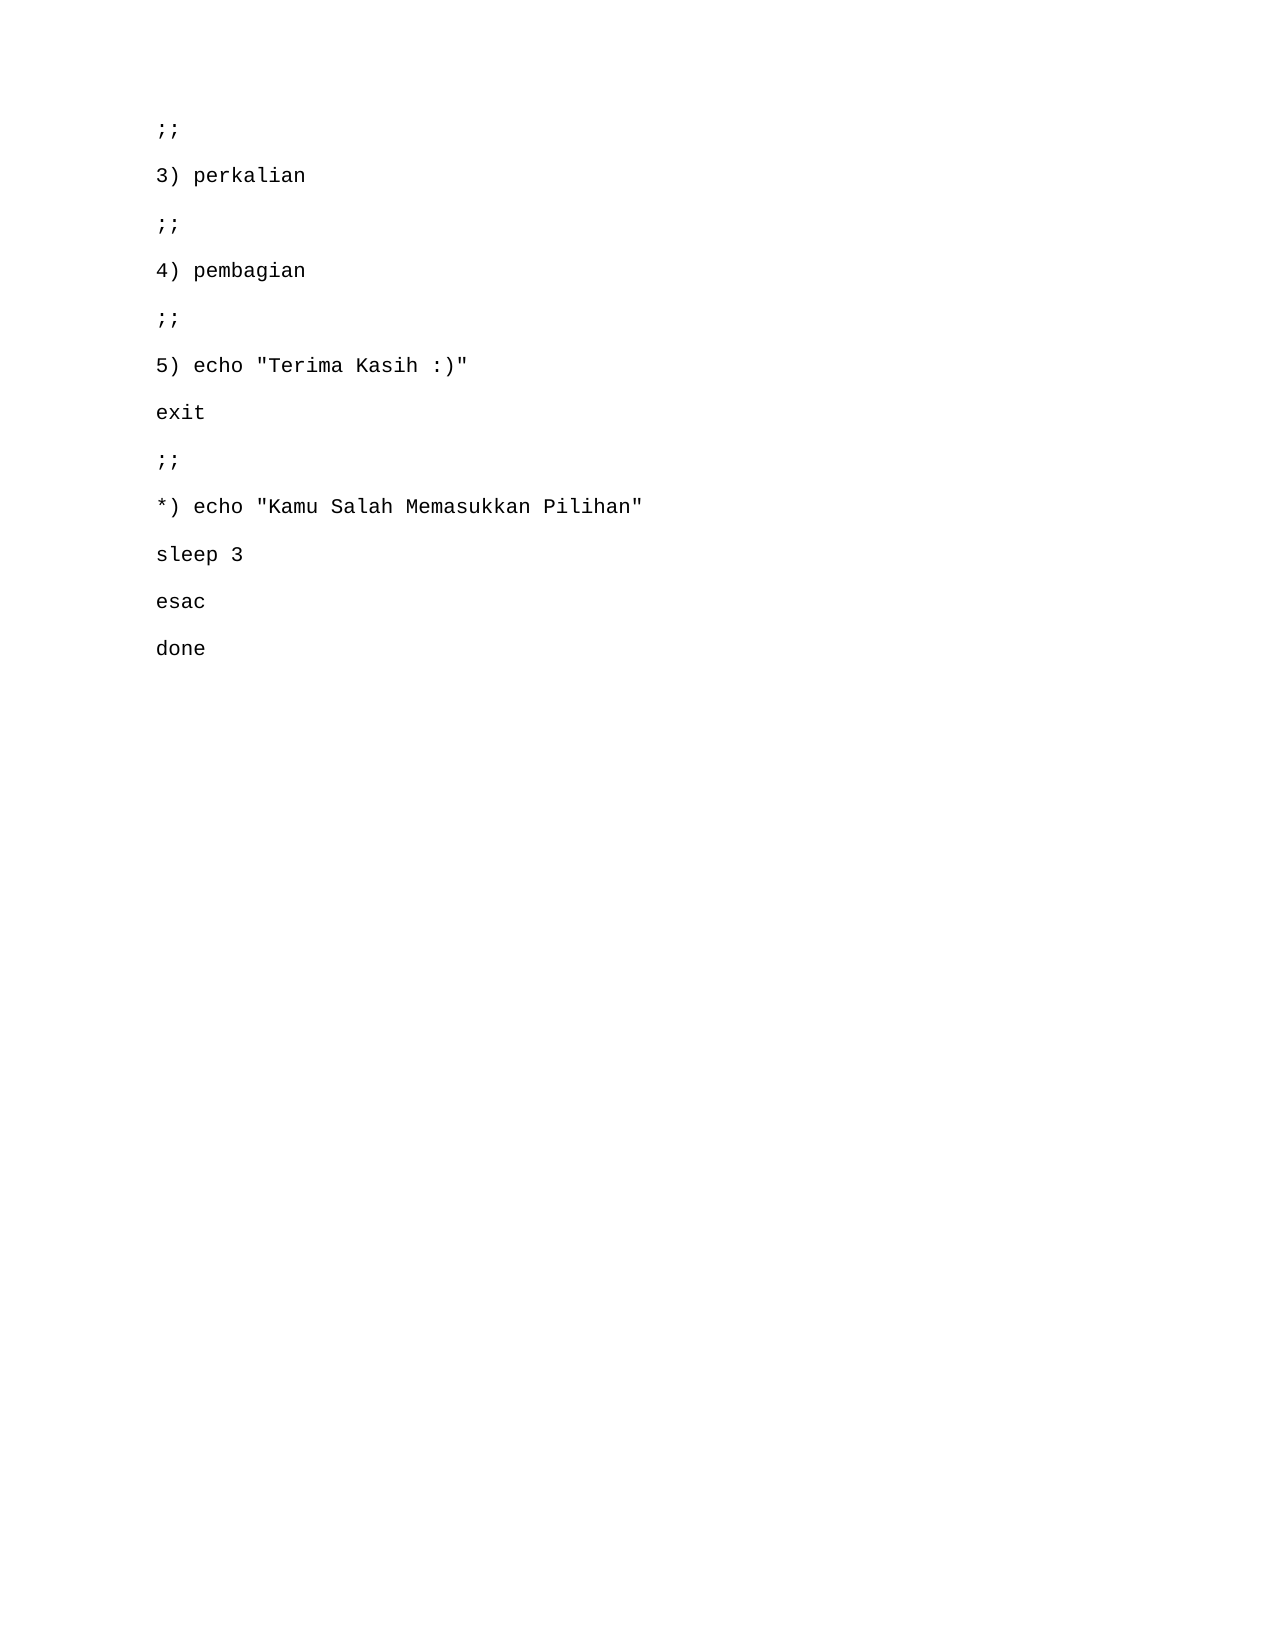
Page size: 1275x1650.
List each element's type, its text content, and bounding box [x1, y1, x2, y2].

text ;; [118, 449, 1157, 473]
text 4) pembagian [118, 260, 1157, 284]
text esac [118, 591, 1157, 615]
text *) echo "Kamu Salah Memasukkan Pilihan" [118, 496, 1157, 520]
text 5) echo "Terima Kasih :)" [118, 354, 1157, 378]
text ;; [118, 118, 1157, 142]
text 3) perkalian [118, 165, 1157, 189]
text ;; [118, 307, 1157, 331]
text ;; [118, 213, 1157, 236]
text exit [118, 402, 1157, 426]
text sleep 3 [118, 544, 1157, 567]
text done [118, 638, 1157, 662]
